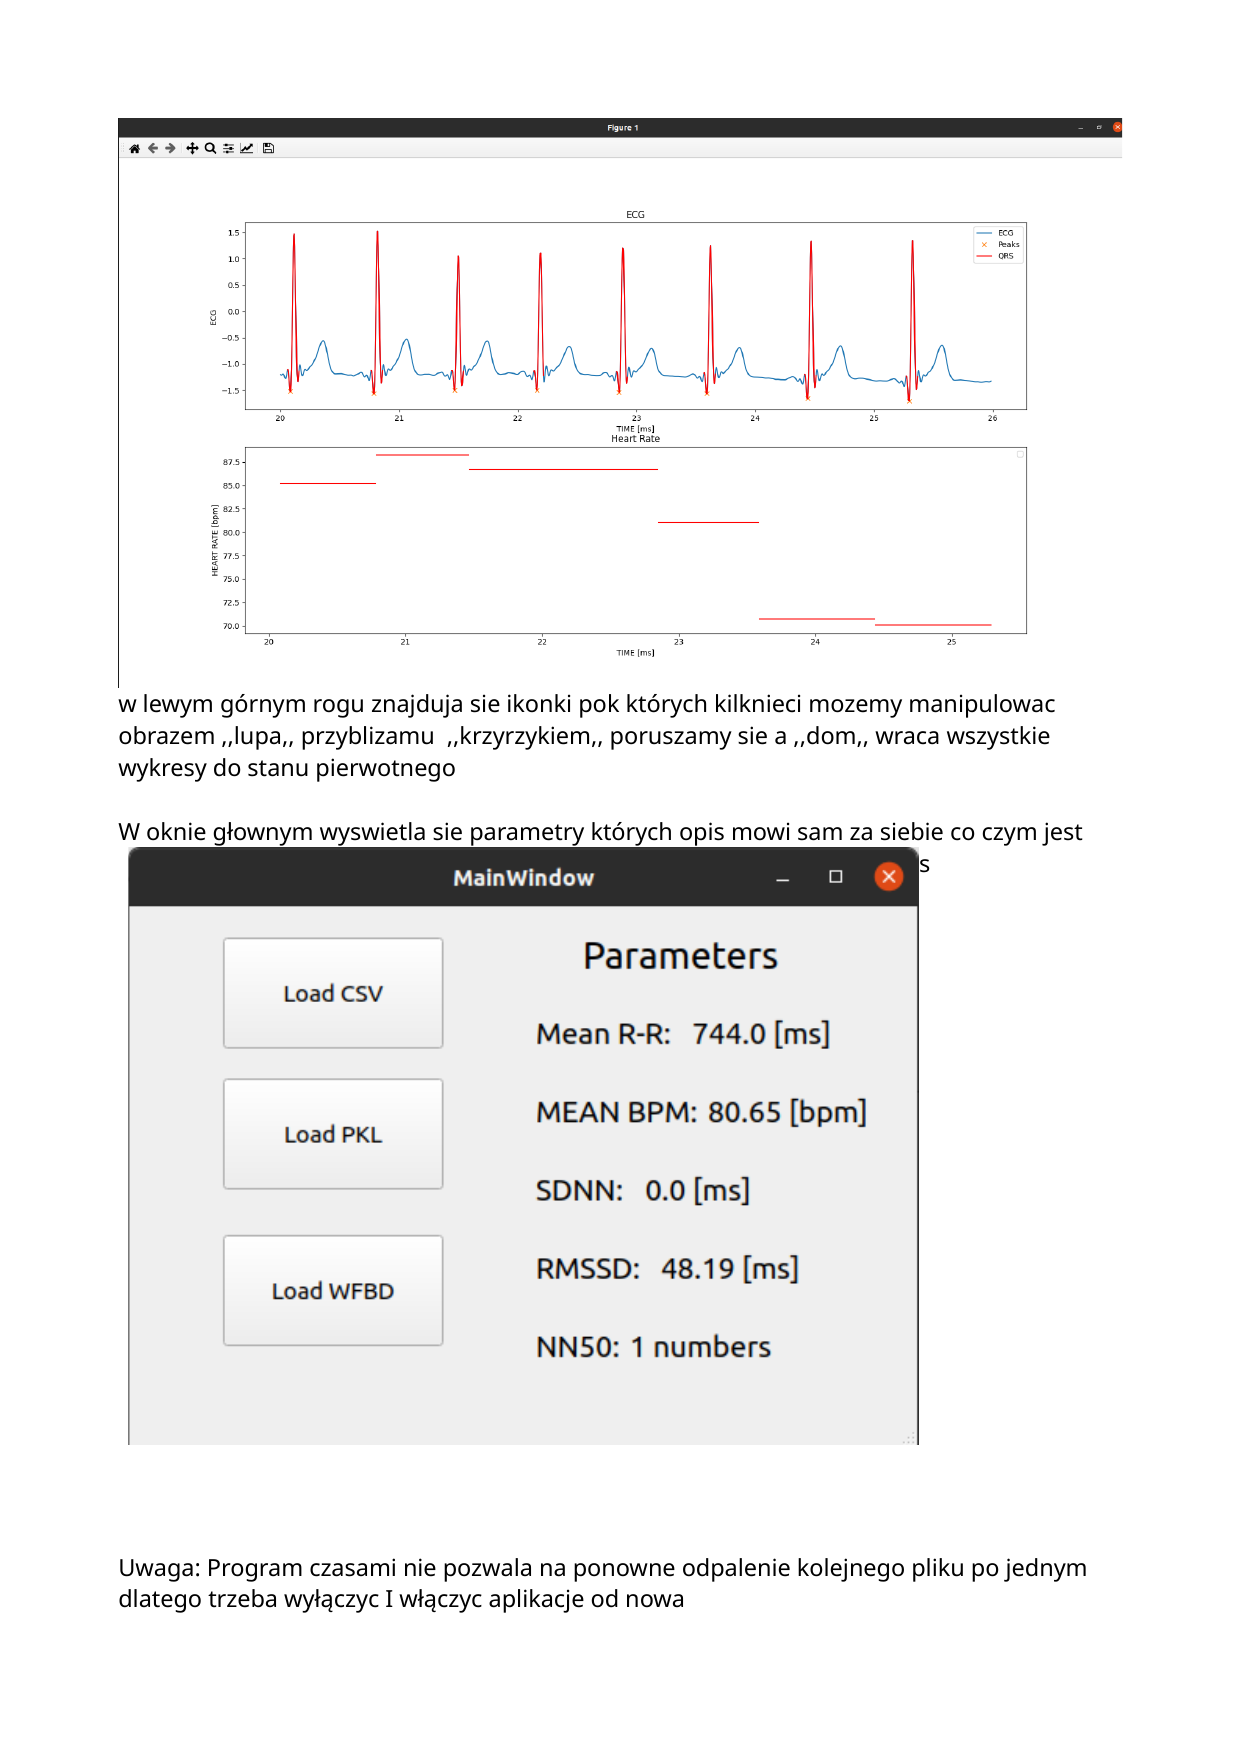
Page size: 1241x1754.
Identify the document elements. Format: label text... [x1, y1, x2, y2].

text w lewym górnym rogu znajduja sie ikonki pok których kilknieci mozemy manipulowac obrazem ,,lupa,, przyblizamu ,,krzyrzykiem,, poruszamy sie a ,,dom,, wraca wszystkie wykresy do stanu pierwotnego [118, 688, 1122, 783]
picture [118, 118, 1123, 688]
text [118, 847, 128, 879]
picture [128, 847, 919, 1445]
text s [919, 847, 1122, 879]
text Uwaga: Program czasami nie pozwala na ponowne odpalenie kolejnego pliku po jednym dlatego trzeba wyłączyc I włączyc aplikacje od nowa [118, 1551, 1122, 1615]
text W oknie głownym wyswietla sie parametry których opis mowi sam za siebie co czym jest [118, 815, 1122, 847]
